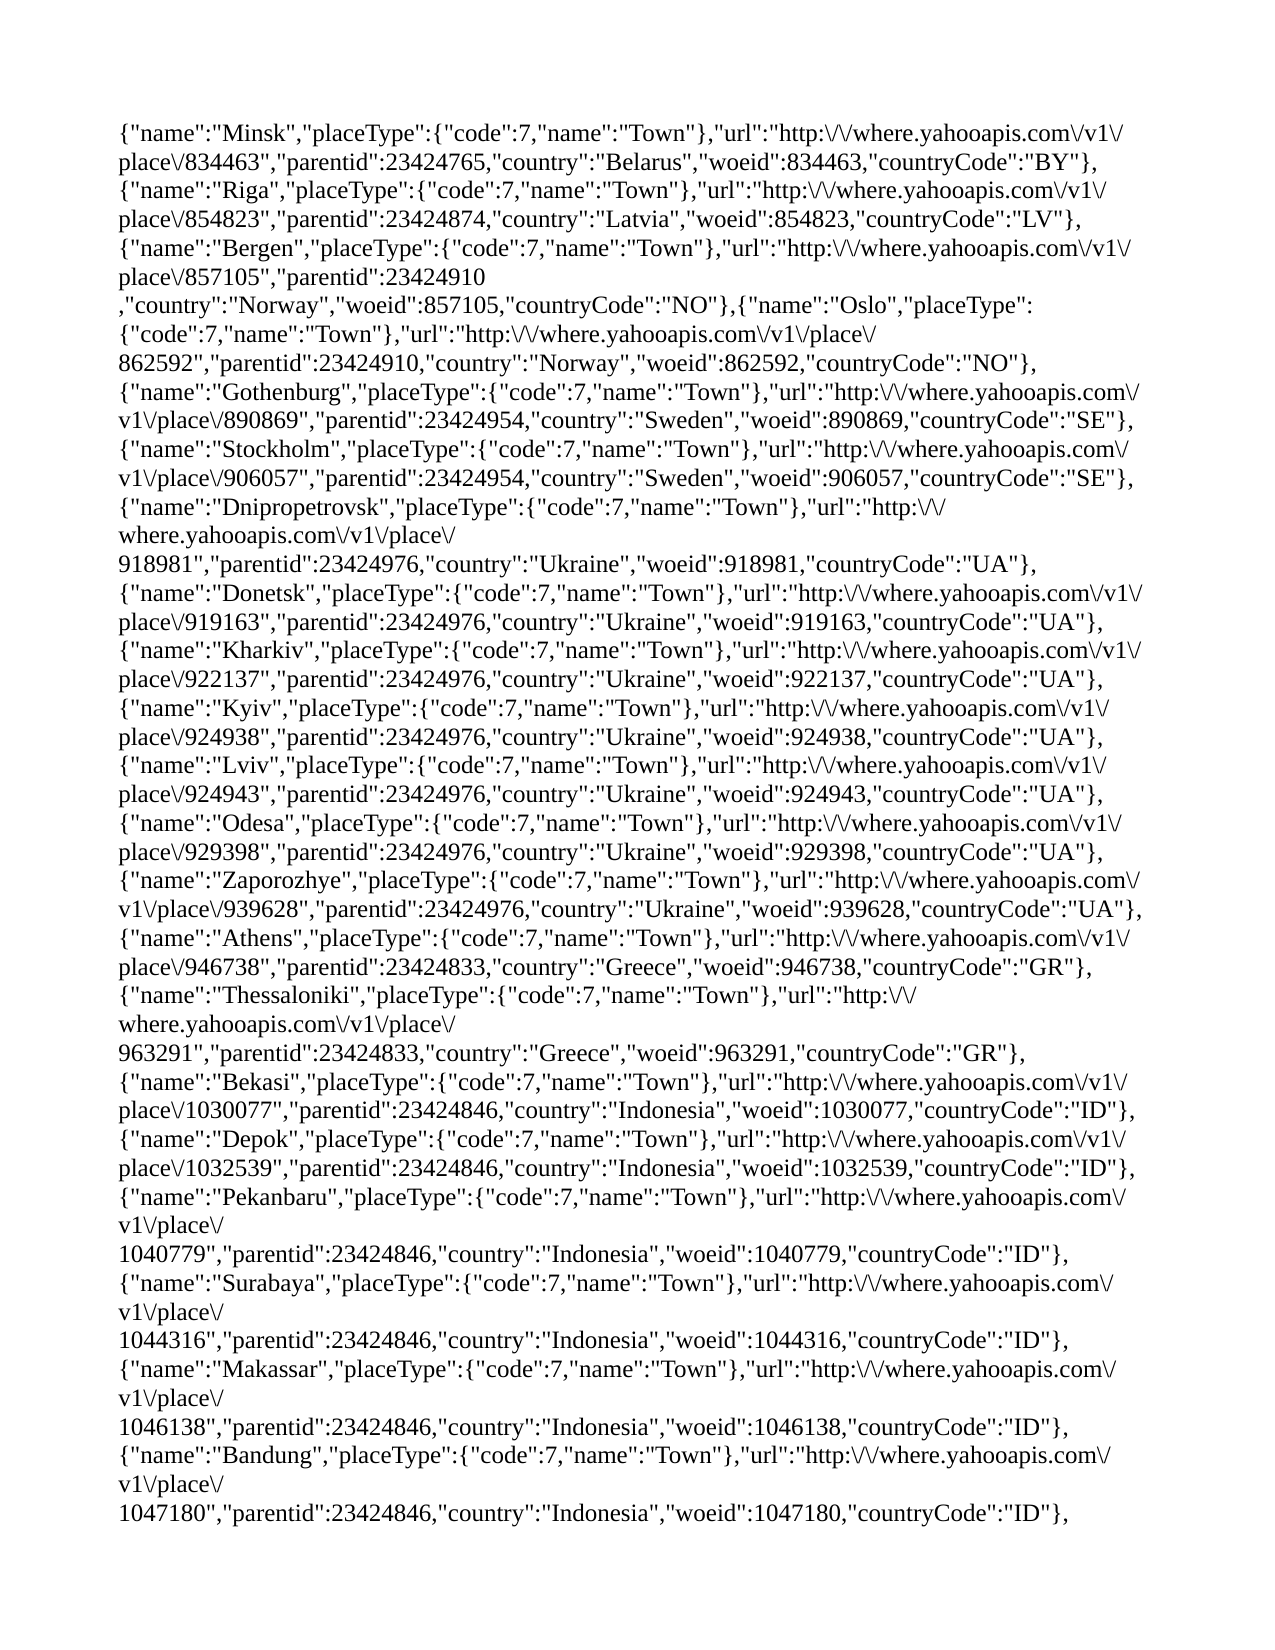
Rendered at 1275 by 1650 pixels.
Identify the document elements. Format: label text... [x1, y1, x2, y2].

text {"name":"Minsk","placeType":{"code":7,"name":"Town"},"url":"http:\/\/where.yahooapis.com\/v1\/place\/834463","parentid":23424765,"country":"Belarus","woeid":834463,"countryCode":"BY"},{"name":"Riga","placeType":{"code":7,"name":"Town"},"url":"http:\/\/where.yahooapis.com\/v1\/place\/854823","parentid":23424874,"country":"Latvia","woeid":854823,"countryCode":"LV"},{"name":"Bergen","placeType":{"code":7,"name":"Town"},"url":"http:\/\/where.yahooapis.com\/v1\/place\/857105","parentid":23424910 [118, 118, 1157, 291]
text ,"country":"Norway","woeid":857105,"countryCode":"NO"},{"name":"Oslo","placeType":{"code":7,"name":"Town"},"url":"http:\/\/where.yahooapis.com\/v1\/place\/862592","parentid":23424910,"country":"Norway","woeid":862592,"countryCode":"NO"},{"name":"Gothenburg","placeType":{"code":7,"name":"Town"},"url":"http:\/\/where.yahooapis.com\/v1\/place\/890869","parentid":23424954,"country":"Sweden","woeid":890869,"countryCode":"SE"},{"name":"Stockholm","placeType":{"code":7,"name":"Town"},"url":"http:\/\/where.yahooapis.com\/v1\/place\/906057","parentid":23424954,"country":"Sweden","woeid":906057,"countryCode":"SE"},{"name":"Dnipropetrovsk","placeType":{"code":7,"name":"Town"},"url":"http:\/\/where.yahooapis.com\/v1\/place\/918981","parentid":23424976,"country":"Ukraine","woeid":918981,"countryCode":"UA"},{"name":"Donetsk","placeType":{"code":7,"name":"Town"},"url":"http:\/\/where.yahooapis.com\/v1\/place\/919163","parentid":23424976,"country":"Ukraine","woeid":919163,"countryCode":"UA"},{"name":"Kharkiv","placeType":{"code":7,"name":"Town"},"url":"http:\/\/where.yahooapis.com\/v1\/place\/922137","parentid":23424976,"country":"Ukraine","woeid":922137,"countryCode":"UA"},{"name":"Kyiv","placeType":{"code":7,"name":"Town"},"url":"http:\/\/where.yahooapis.com\/v1\/place\/924938","parentid":23424976,"country":"Ukraine","woeid":924938,"countryCode":"UA"},{"name":"Lviv","placeType":{"code":7,"name":"Town"},"url":"http:\/\/where.yahooapis.com\/v1\/place\/924943","parentid":23424976,"country":"Ukraine","woeid":924943,"countryCode":"UA"},{"name":"Odesa","placeType":{"code":7,"name":"Town"},"url":"http:\/\/where.yahooapis.com\/v1\/place\/929398","parentid":23424976,"country":"Ukraine","woeid":929398,"countryCode":"UA"},{"name":"Zaporozhye","placeType":{"code":7,"name":"Town"},"url":"http:\/\/where.yahooapis.com\/v1\/place\/939628","parentid":23424976,"country":"Ukraine","woeid":939628,"countryCode":"UA"},{"name":"Athens","placeType":{"code":7,"name":"Town"},"url":"http:\/\/where.yahooapis.com\/v1\/place\/946738","parentid":23424833,"country":"Greece","woeid":946738,"countryCode":"GR"},{"name":"Thessaloniki","placeType":{"code":7,"name":"Town"},"url":"http:\/\/where.yahooapis.com\/v1\/place\/963291","parentid":23424833,"country":"Greece","woeid":963291,"countryCode":"GR"},{"name":"Bekasi","placeType":{"code":7,"name":"Town"},"url":"http:\/\/where.yahooapis.com\/v1\/place\/1030077","parentid":23424846,"country":"Indonesia","woeid":1030077,"countryCode":"ID"},{"name":"Depok","placeType":{"code":7,"name":"Town"},"url":"http:\/\/where.yahooapis.com\/v1\/place\/1032539","parentid":23424846,"country":"Indonesia","woeid":1032539,"countryCode":"ID"},{"name":"Pekanbaru","placeType":{"code":7,"name":"Town"},"url":"http:\/\/where.yahooapis.com\/v1\/place\/1040779","parentid":23424846,"country":"Indonesia","woeid":1040779,"countryCode":"ID"},{"name":"Surabaya","placeType":{"code":7,"name":"Town"},"url":"http:\/\/where.yahooapis.com\/v1\/place\/1044316","parentid":23424846,"country":"Indonesia","woeid":1044316,"countryCode":"ID"},{"name":"Makassar","placeType":{"code":7,"name":"Town"},"url":"http:\/\/where.yahooapis.com\/v1\/place\/1046138","parentid":23424846,"country":"Indonesia","woeid":1046138,"countryCode":"ID"},{"name":"Bandung","placeType":{"code":7,"name":"Town"},"url":"http:\/\/where.yahooapis.com\/v1\/place\/1047180","parentid":23424846,"country":"Indonesia","woeid":1047180,"countryCode":"ID"}, [118, 291, 1157, 1527]
